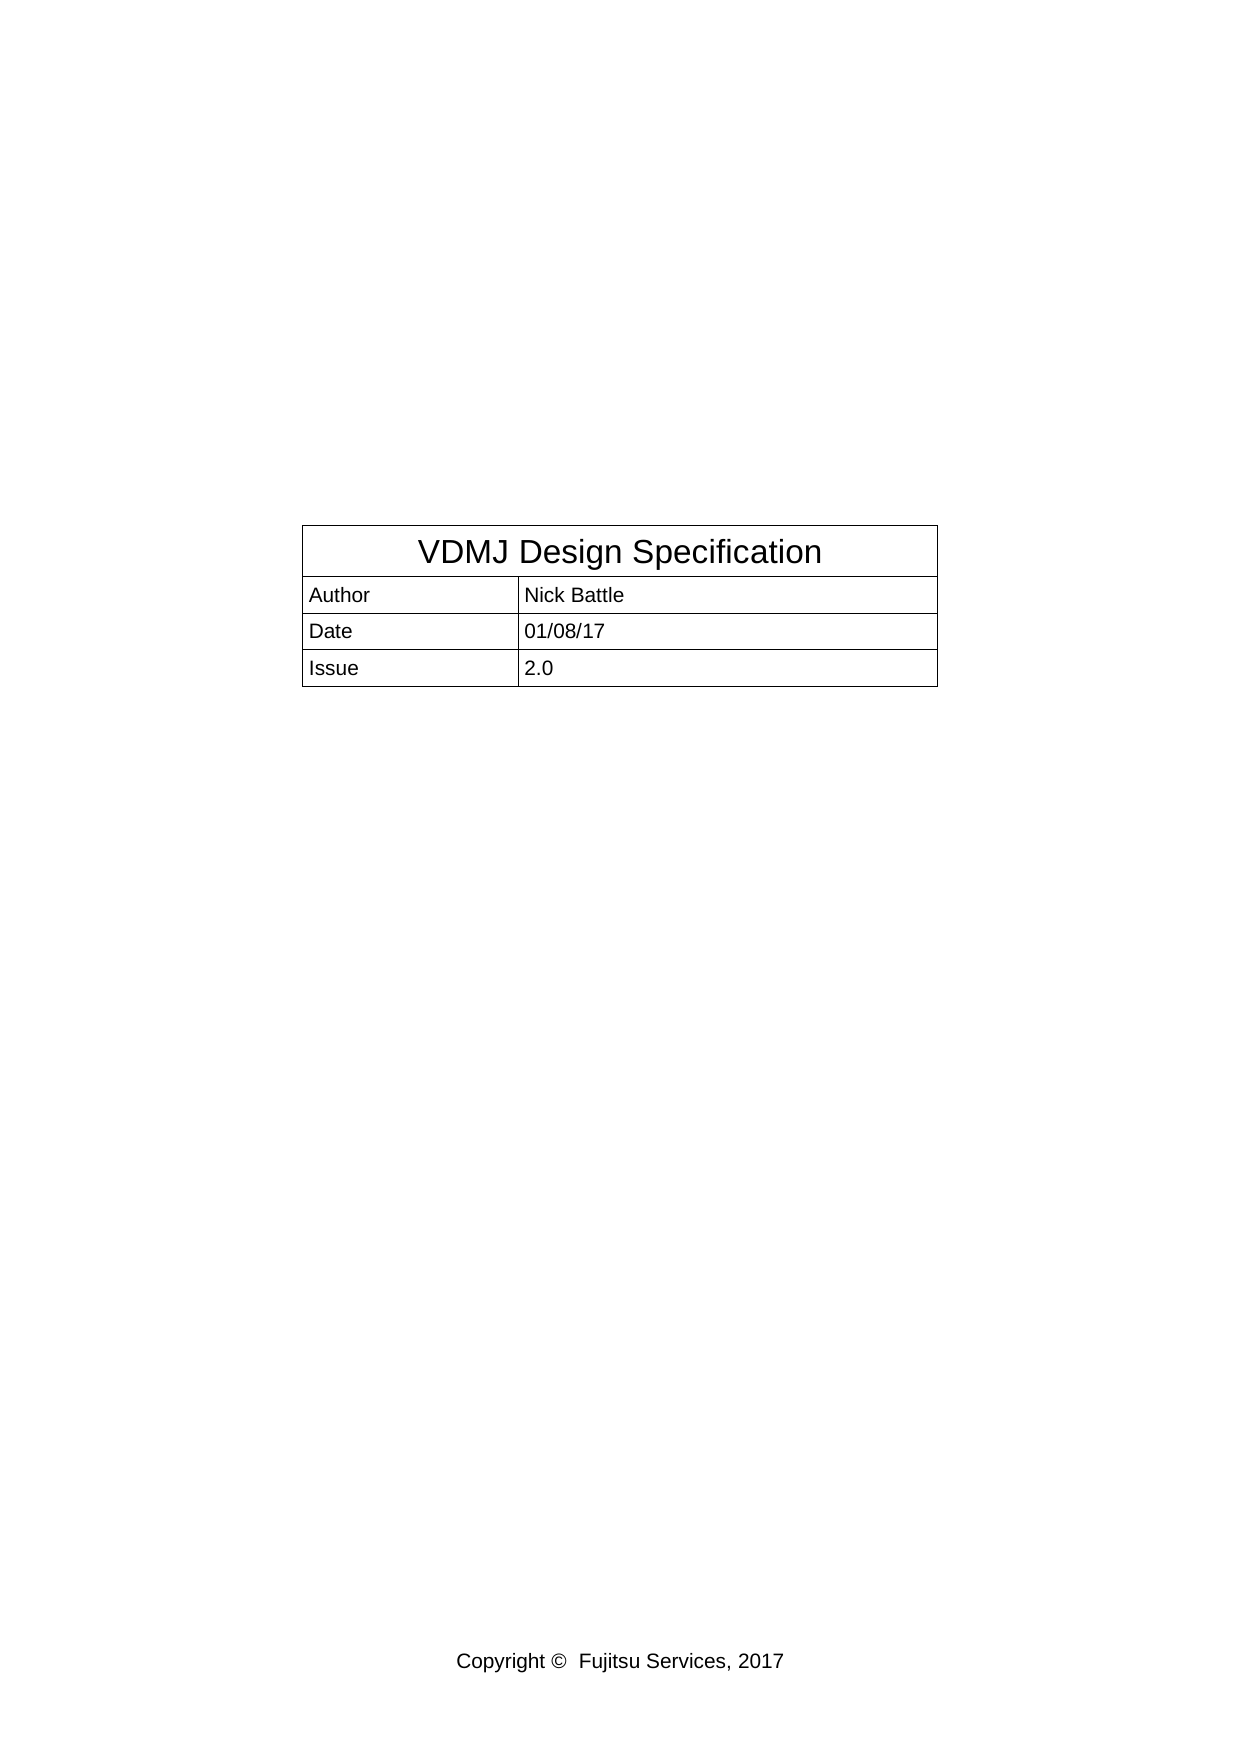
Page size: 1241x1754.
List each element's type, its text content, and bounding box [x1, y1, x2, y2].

table_cell Date [303, 614, 518, 649]
table_cell Nick Battle [519, 577, 937, 613]
table_header VDMJ Design Specification [303, 526, 937, 576]
table_cell 01/08/17 [519, 614, 937, 649]
table_cell 2.0 [519, 650, 937, 686]
table_cell Author [303, 577, 518, 613]
table_cell Issue [303, 650, 518, 686]
